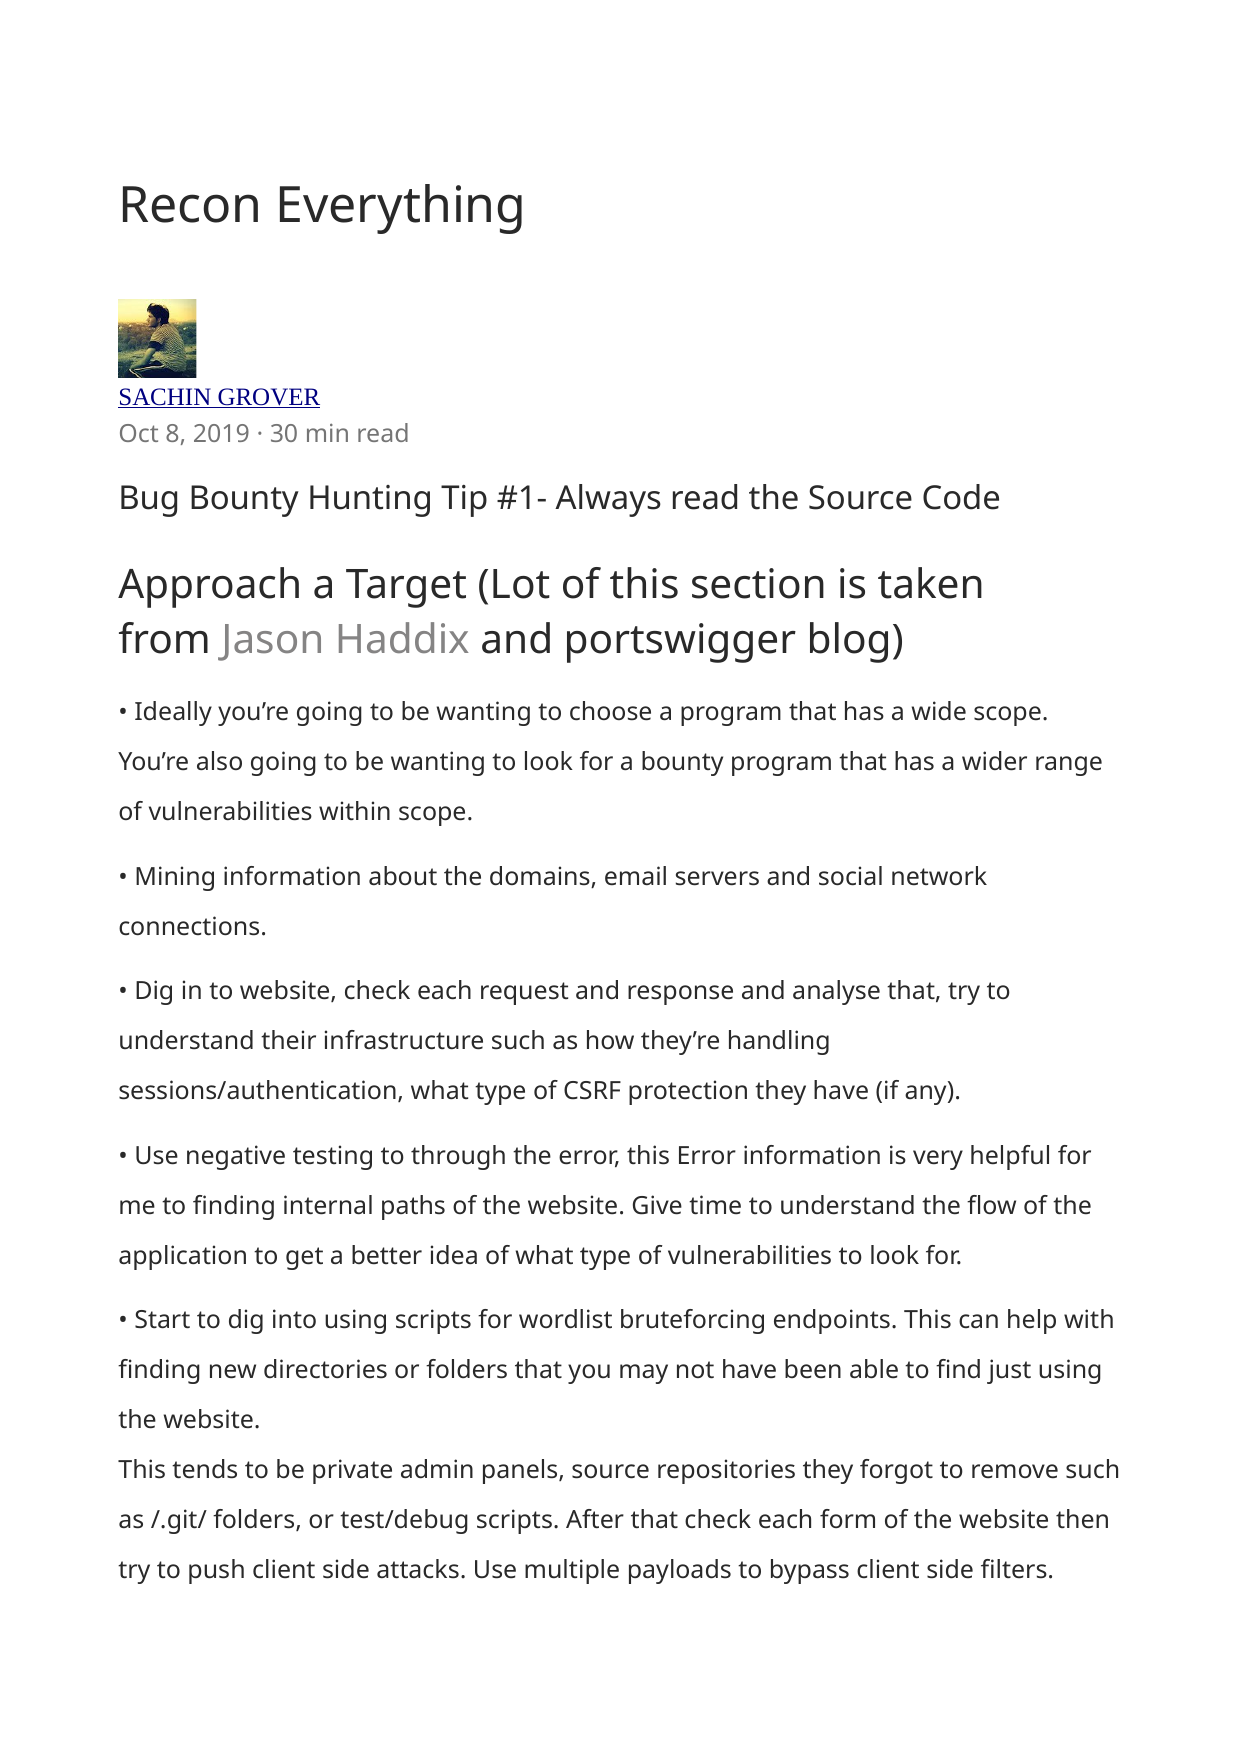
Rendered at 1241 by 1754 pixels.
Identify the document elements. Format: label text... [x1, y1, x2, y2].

picture [118, 299, 197, 378]
text • Start to dig into using scripts for wordlist bruteforcing endpoints. This can help with finding new directories or folders that you may not have been able to find just using the website. This tends to be private admin panels, source repositories they forgot to remove such as /.git/ folders, or test/debug scripts. After that check each form of the website then try to push client side attacks. Use multiple payloads to bypass client side filters. [118, 1286, 1122, 1586]
text • Dig in to website, check each request and response and analyse that, try to understand their infrastructure such as how they’re handling sessions/authentication, what type of CSRF protection they have (if any). [118, 957, 1122, 1107]
text • Mining information about the domains, email servers and social network connections. [118, 842, 1122, 942]
subtitle Approach a Target (Lot of this section is taken from Jason Haddix and portswigger blog) [118, 555, 1122, 665]
text Bug Bounty Hunting Tip #1- Always read the Source Code [118, 469, 1122, 519]
text • Use negative testing to through the error, this Error information is very helpful for me to finding internal paths of the website. Give time to understand the flow of the application to get a better idea of what type of vulnerabilities to look for. [118, 1122, 1122, 1272]
text SACHIN GROVER Oct 8, 2019 · 30 min read [118, 299, 1122, 450]
text • Ideally you’re going to be wanting to choose a program that has a wide scope. You’re also going to be wanting to look for a bounty program that has a wider range of vulnerabilities within scope. [118, 678, 1122, 828]
subtitle Recon Everything [118, 143, 1122, 237]
